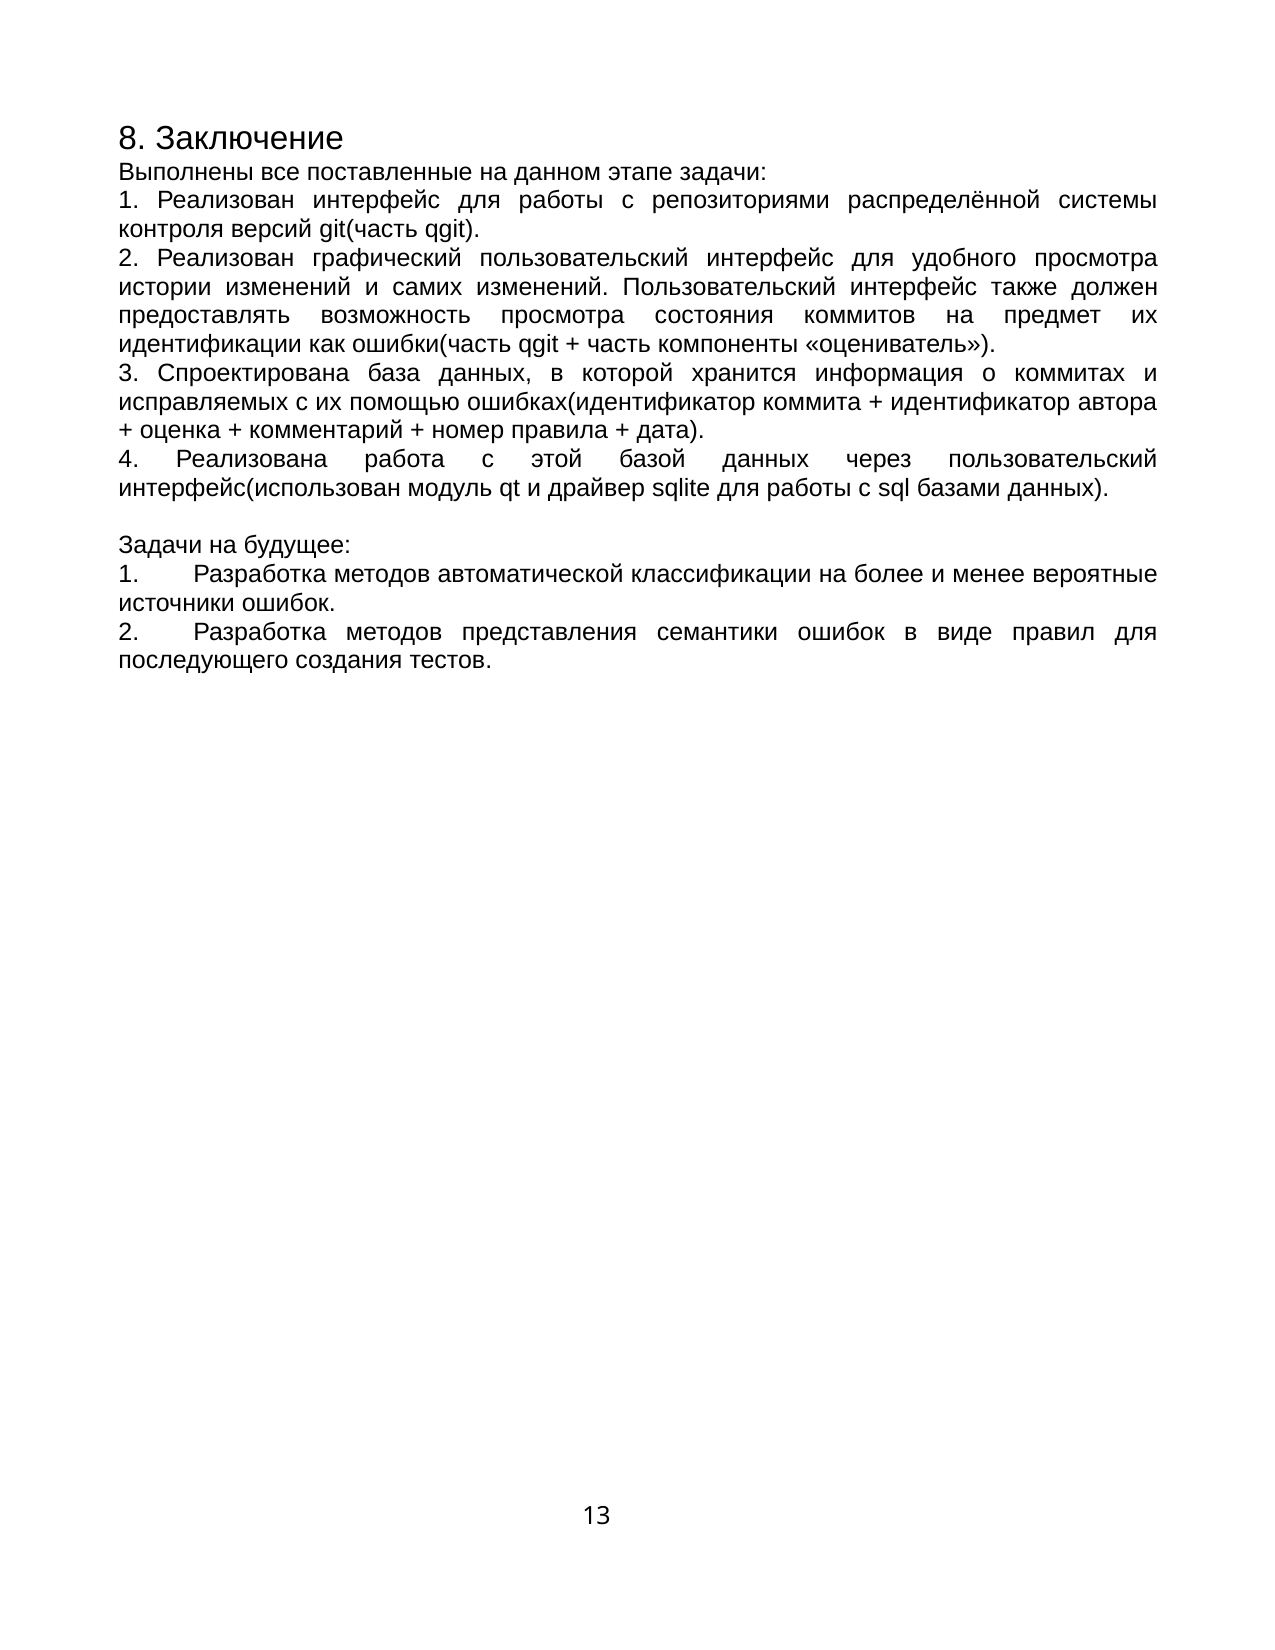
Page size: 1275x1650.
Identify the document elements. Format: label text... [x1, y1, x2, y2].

list Разработка методов автоматической классификации на более и менее вероятные источники ошибок. [118, 559, 1159, 617]
text 1. Реализован интерфейс для работы с репозиториями распределённой системы контроля версий git(часть qgit). [118, 185, 1159, 243]
list 3. Спроектирована база данных, в которой хранится информация о коммитах и исправляемых с их помощью ошибках(идентификатор коммита + идентификатор автора + оценка + комментарий + номер правила + дата). [118, 358, 1159, 444]
text Задачи на будущее: [118, 530, 1159, 559]
list 4. Реализована работа с этой базой данных через пользовательский интерфейс(использован модуль qt и драйвер sqlite для работы с sql базами данных). [118, 444, 1159, 502]
list 8. Заключение [118, 118, 1159, 157]
text 2. Реализован графический пользовательский интерфейс для удобного просмотра истории изменений и самих изменений. Пользовательский интерфейс также должен предоставлять возможность просмотра состояния коммитов на предмет их идентификации как ошибки(часть qgit + часть компоненты «оцениватель»). [118, 243, 1159, 358]
list Разработка методов представления семантики ошибок в виде правил для последующего создания тестов. [118, 617, 1159, 674]
list Выполнены все поставленные на данном этапе задачи: [118, 157, 1159, 185]
